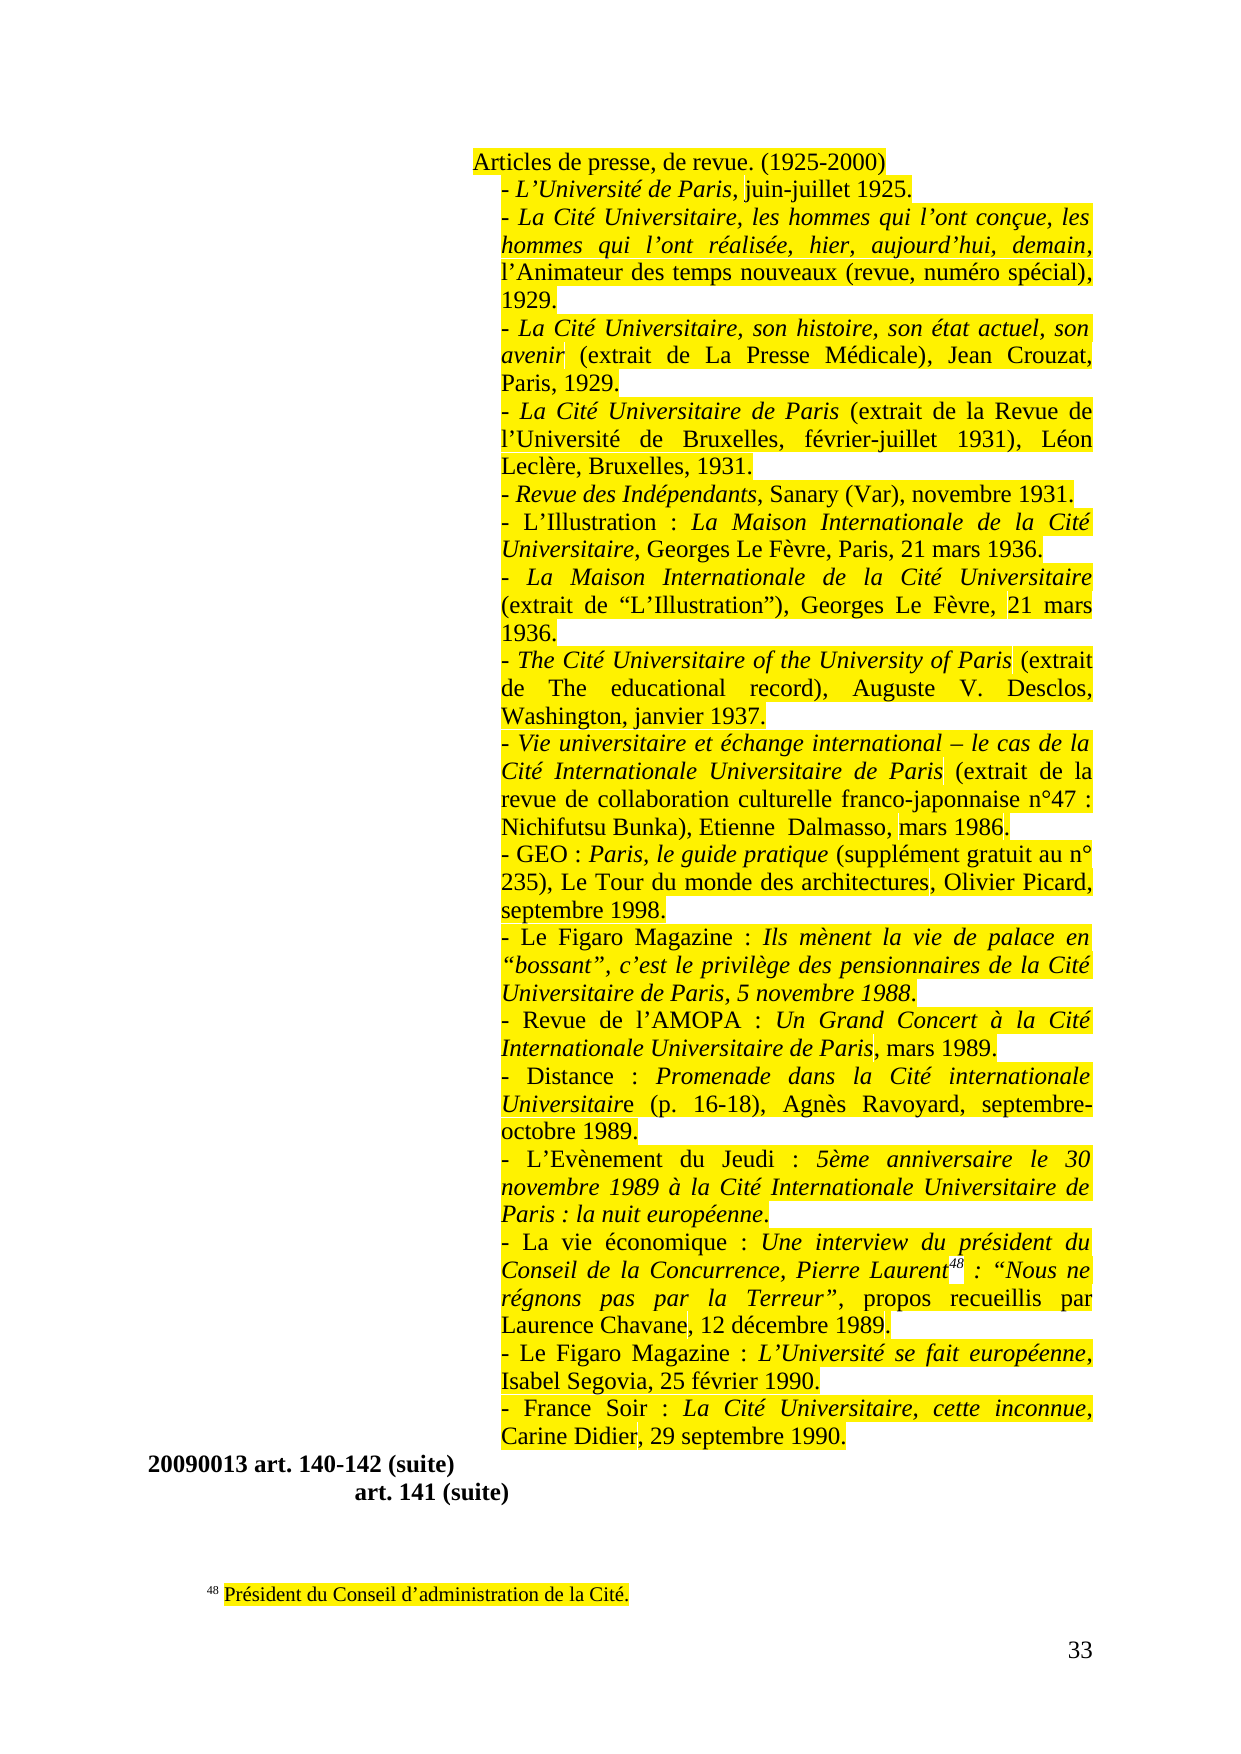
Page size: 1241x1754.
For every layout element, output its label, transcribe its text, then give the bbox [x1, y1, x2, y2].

text - Revue de l’AMOPA : Un Grand Concert à la Cité Internationale Universitaire de Paris, mars 1989. [501, 1007, 1093, 1062]
text - Le Figaro Magazine : L’Université se fait européenne, Isabel Segovia, 25 février 1990. [501, 1339, 1093, 1394]
text Président du Conseil d’administration de la Cité. [148, 1583, 1093, 1606]
text - L’Evènement du Jeudi : 5ème anniversaire le 30 novembre 1989 à la Cité Internationale Universitaire de Paris : la nuit européenne. [501, 1145, 1093, 1228]
text - La Cité Universitaire, son histoire, son état actuel, son avenir (extrait de La Presse Médicale), Jean Crouzat, Paris, 1929. [501, 314, 1093, 397]
text - L’Illustration : La Maison Internationale de la Cité Universitaire, Georges Le Fèvre, Paris, 21 mars 1936. [501, 508, 1093, 563]
text Articles de presse, de revue. (1925-2000) [472, 148, 1093, 175]
text - La Maison Internationale de la Cité Universitaire (extrait de “L’Illustration”), Georges Le Fèvre, 21 mars 1936. [501, 563, 1093, 646]
text - Le Figaro Magazine : Ils mènent la vie de palace en “bossant”, c’est le privilège des pensionnaires de la Cité Universitaire de Paris, 5 novembre 1988. [501, 923, 1093, 1007]
text - France Soir : La Cité Universitaire, cette inconnue, Carine Didier, 29 septembre 1990. [501, 1394, 1093, 1450]
text - Distance : Promenade dans la Cité internationale Universitaire (p. 16-18), Agnès Ravoyard, septembre-octobre 1989. [501, 1062, 1093, 1145]
text art. 141 (suite) [354, 1478, 1093, 1505]
text - La Cité Universitaire de Paris (extrait de la Revue de l’Université de Bruxelles, février-juillet 1931), Léon Leclère, Bruxelles, 1931. [501, 397, 1093, 480]
text - The Cité Universitaire of the University of Paris (extrait de The educational record), Auguste V. Desclos, Washington, janvier 1937. [501, 646, 1093, 729]
text 20090013 art. 140-142 (suite) [148, 1450, 1093, 1478]
text - La Cité Universitaire, les hommes qui l’ont conçue, les hommes qui l’ont réalisée, hier, aujourd’hui, demain, l’Animateur des temps nouveaux (revue, numéro spécial), 1929. [501, 203, 1093, 314]
text - GEO : Paris, le guide pratique (supplément gratuit au n° 235), Le Tour du monde des architectures, Olivier Picard, septembre 1998. [501, 840, 1093, 923]
text - La vie économique : Une interview du président du Conseil de la Concurrence, Pierre Laurent : “Nous ne régnons pas par la Terreur”, propos recueillis par Laurence Chavane, 12 décembre 1989. [501, 1228, 1093, 1339]
text - Revue des Indépendants, Sanary (Var), novembre 1931. [501, 480, 1093, 508]
text - L’Université de Paris, juin-juillet 1925. [501, 175, 1093, 203]
text - Vie universitaire et échange international – le cas de la Cité Internationale Universitaire de Paris (extrait de la revue de collaboration culturelle franco-japonnaise n°47 : Nichifutsu Bunka), Etienne Dalmasso, mars 1986. [501, 729, 1093, 840]
